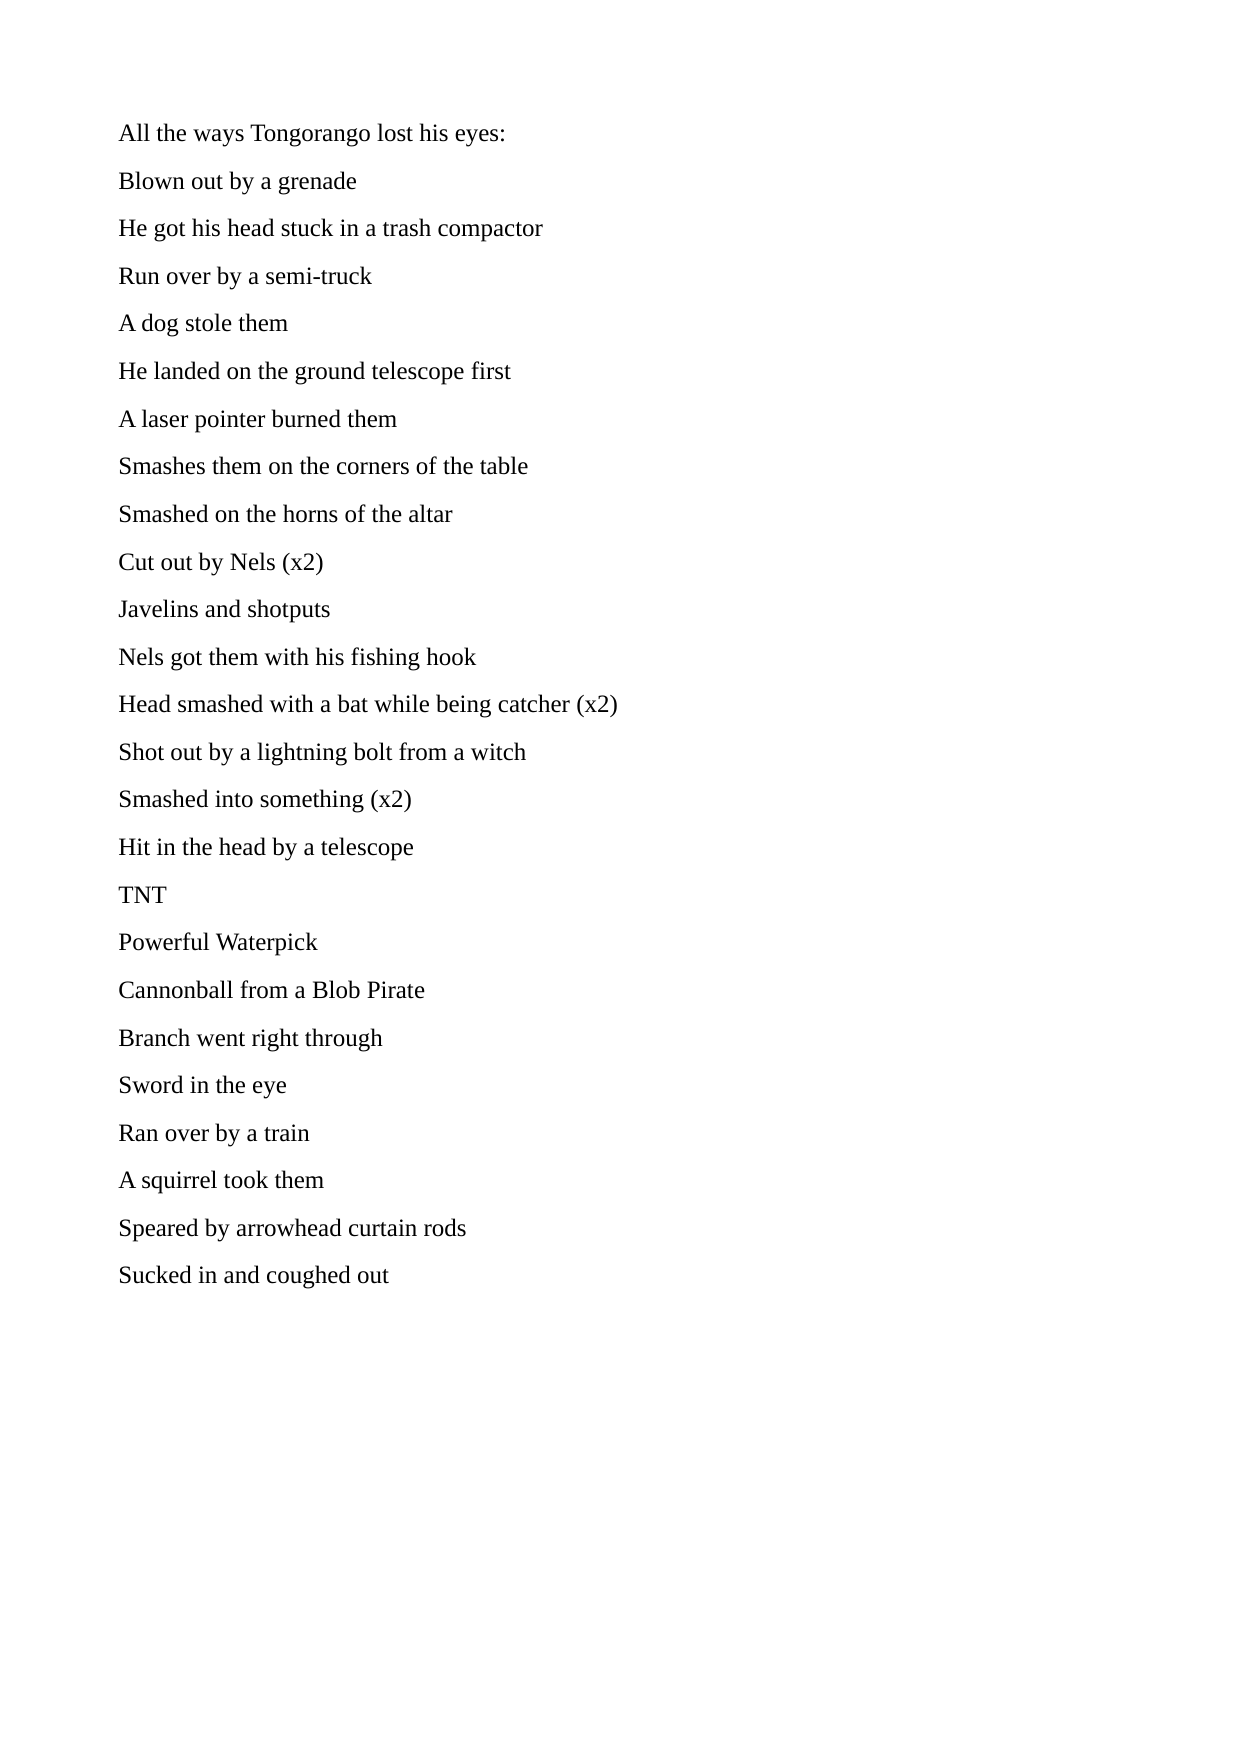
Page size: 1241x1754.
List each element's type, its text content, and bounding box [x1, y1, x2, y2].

text Cannonball from a Blob Pirate [118, 975, 1122, 1004]
text Powerful Waterpick [118, 927, 1122, 956]
text All the ways Tongorango lost his eyes: [118, 118, 1122, 147]
text Speared by arrowhead curtain rods [118, 1213, 1122, 1242]
text Nels got them with his fishing hook [118, 642, 1122, 671]
text He got his head stuck in a trash compactor [118, 213, 1122, 242]
text A squirrel took them [118, 1165, 1122, 1194]
text Sucked in and coughed out [118, 1261, 1122, 1289]
text Blown out by a grenade [118, 166, 1122, 194]
text Ran over by a train [118, 1118, 1122, 1147]
text Javelins and shotputs [118, 594, 1122, 623]
text Sword in the eye [118, 1070, 1122, 1099]
text TNT [118, 880, 1122, 908]
text Head smashed with a bat while being catcher (x2) [118, 689, 1122, 718]
text Run over by a semi-truck [118, 261, 1122, 290]
text Cut out by Nels (x2) [118, 547, 1122, 575]
text A dog stole them [118, 308, 1122, 337]
text Smashed into something (x2) [118, 784, 1122, 813]
text A laser pointer burned them [118, 404, 1122, 432]
text Shot out by a lightning bolt from a witch [118, 737, 1122, 766]
text Branch went right through [118, 1023, 1122, 1051]
text He landed on the ground telescope first [118, 356, 1122, 385]
text Smashes them on the corners of the table [118, 451, 1122, 480]
text Smashed on the horns of the altar [118, 499, 1122, 528]
text Hit in the head by a telescope [118, 832, 1122, 861]
